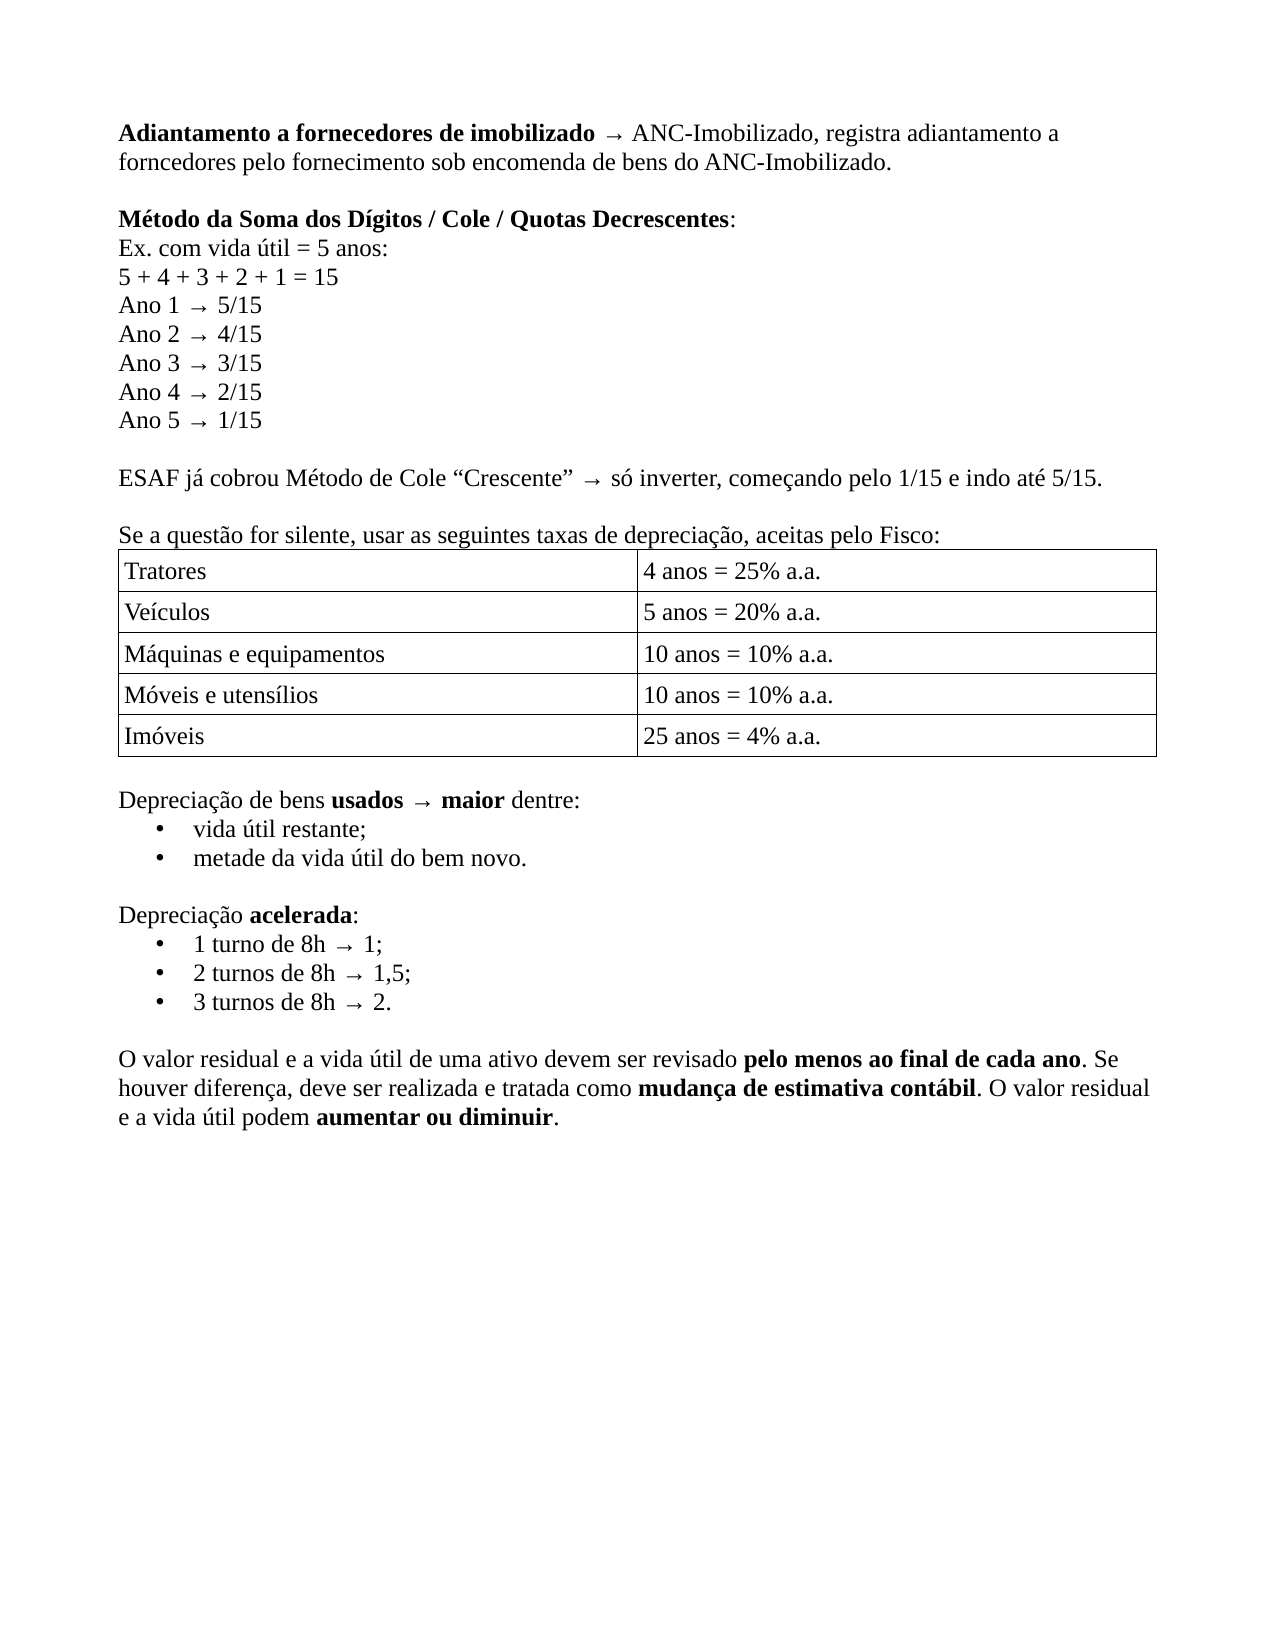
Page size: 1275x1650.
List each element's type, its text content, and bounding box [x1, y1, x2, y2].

table_header Tratores [119, 550, 637, 591]
text Depreciação de bens usados → maior dentre: [118, 785, 1157, 814]
list vida útil restante; [156, 814, 1157, 843]
table_cell 10 anos = 10% a.a. [638, 633, 1156, 673]
text ESAF já cobrou Método de Cole “Crescente” → só inverter, começando pelo 1/15 e indo até 5/15. [118, 463, 1157, 492]
list 1 turno de 8h → 1; [156, 929, 1157, 958]
text Adiantamento a fornecedores de imobilizado → ANC-Imobilizado, registra adiantamento a forncedores pelo fornecimento sob encomenda de bens do ANC-Imobilizado. [118, 118, 1157, 176]
text Método da Soma dos Dígitos / Cole / Quotas Decrescentes: [118, 204, 1157, 233]
text O valor residual e a vida útil de uma ativo devem ser revisado pelo menos ao final de cada ano. Se houver diferença, deve ser realizada e tratada como mudança de estimativa contábil. O valor residual e a vida útil podem aumentar ou diminuir. [118, 1044, 1157, 1130]
table_cell Móveis e utensílios [119, 674, 637, 714]
text Ano 1 → 5/15 [118, 291, 1157, 319]
text Ano 4 → 2/15 [118, 377, 1157, 406]
text Ano 3 → 3/15 [118, 348, 1157, 377]
table_cell 5 anos = 20% a.a. [638, 592, 1156, 632]
list 3 turnos de 8h → 2. [156, 987, 1157, 1015]
text Se a questão for silente, usar as seguintes taxas de depreciação, aceitas pelo Fisco: [118, 521, 1157, 549]
table_cell Máquinas e equipamentos [119, 633, 637, 673]
list 2 turnos de 8h → 1,5; [156, 958, 1157, 987]
text 5 + 4 + 3 + 2 + 1 = 15 [118, 262, 1157, 291]
table_cell Veículos [119, 592, 637, 632]
table_cell Imóveis [119, 715, 637, 756]
text Ano 5 → 1/15 [118, 406, 1157, 434]
table_cell 10 anos = 10% a.a. [638, 674, 1156, 714]
text Ex. com vida útil = 5 anos: [118, 233, 1157, 262]
list metade da vida útil do bem novo. [156, 843, 1157, 872]
text Ano 2 → 4/15 [118, 319, 1157, 348]
table_cell 25 anos = 4% a.a. [638, 715, 1156, 756]
table_header 4 anos = 25% a.a. [638, 550, 1156, 591]
text Depreciação acelerada: [118, 900, 1157, 929]
